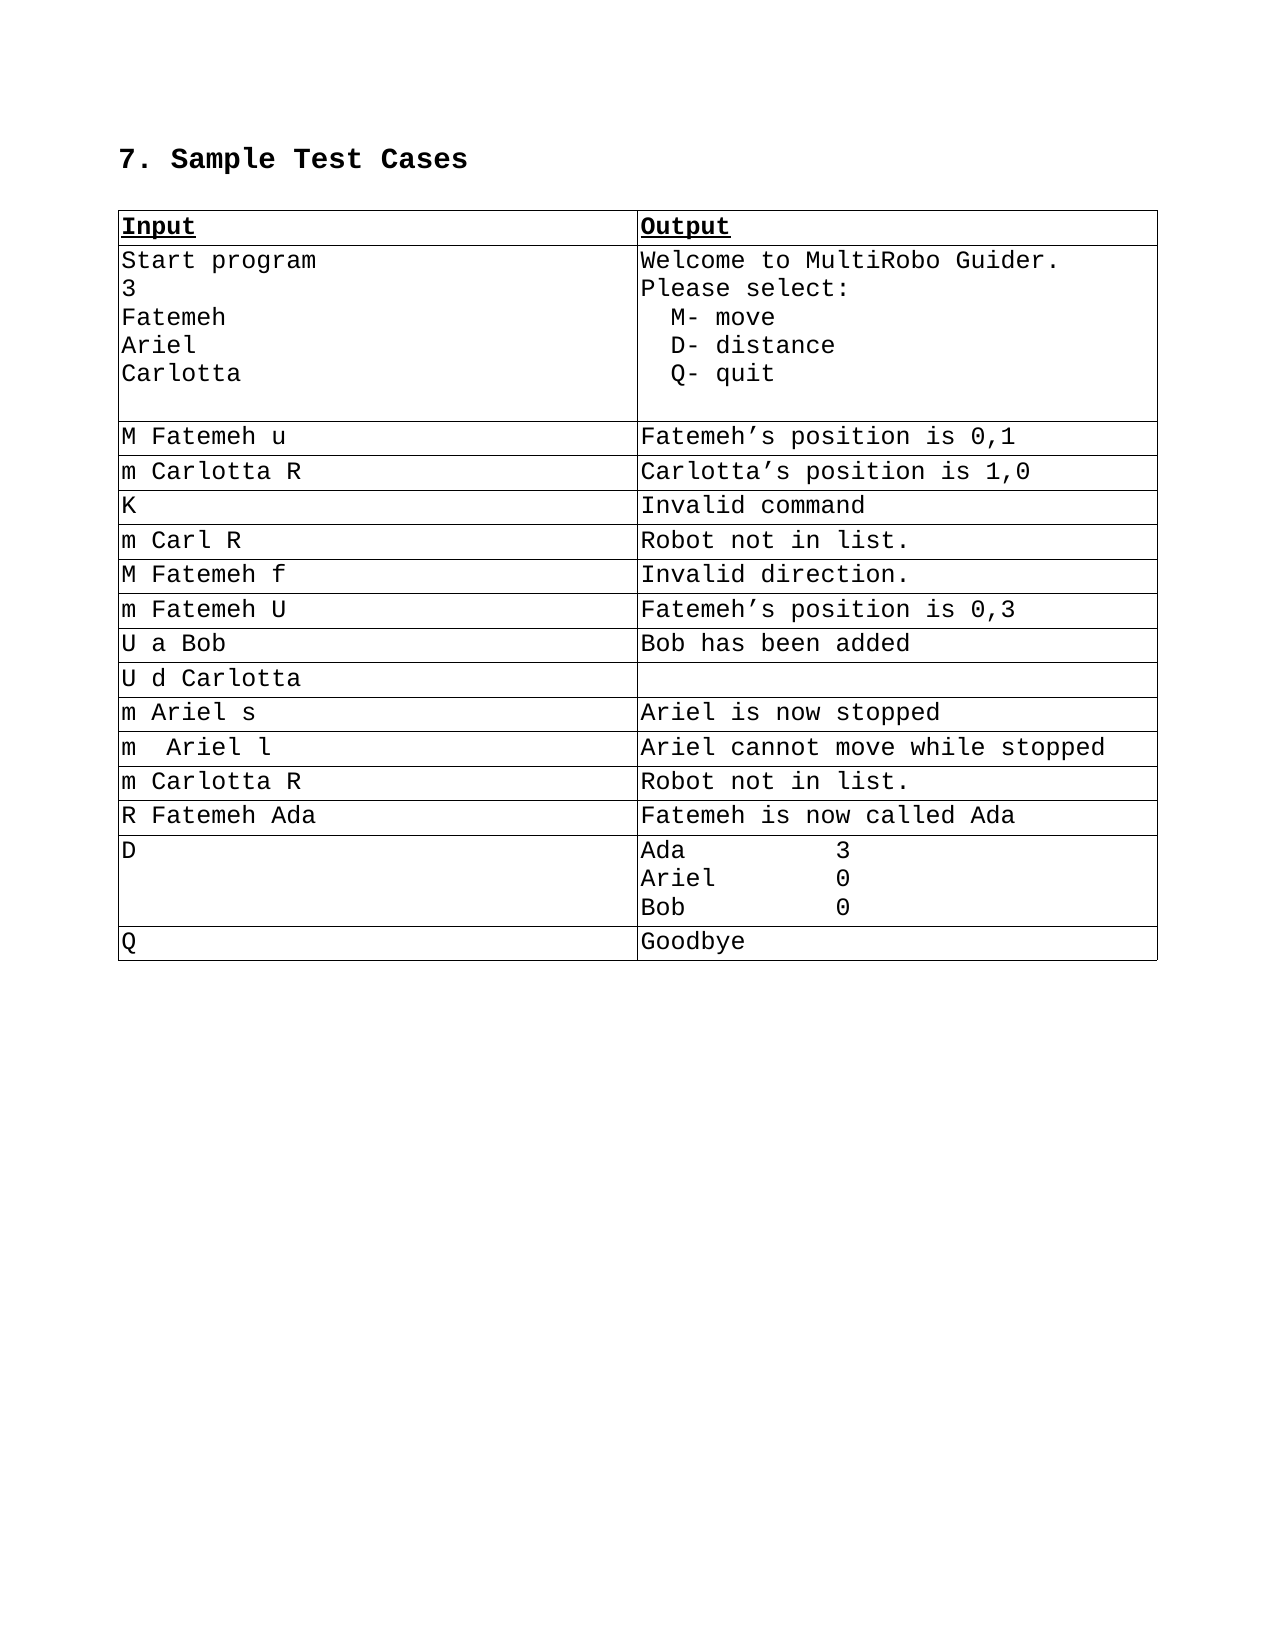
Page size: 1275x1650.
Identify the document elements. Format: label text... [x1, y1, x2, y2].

table_cell U d Carlotta [119, 663, 637, 697]
table_cell U a Bob [119, 629, 637, 662]
text 7. Sample Test Cases [118, 144, 1157, 177]
table_cell Fatemeh’s position is 0,3 [638, 594, 1157, 628]
table_cell Bob has been added [638, 629, 1157, 662]
table_cell m Ariel l [119, 732, 637, 766]
table_cell K [119, 491, 637, 524]
table_cell M Fatemeh f [119, 560, 637, 593]
table_cell m Fatemeh U [119, 594, 637, 628]
table_cell Start program 3 Fatemeh Ariel Carlotta [119, 246, 637, 421]
table_header Input [119, 211, 637, 244]
table_cell Fatemeh is now called Ada [638, 801, 1157, 834]
table_header Output [638, 211, 1157, 244]
table_cell m Carl R [119, 525, 637, 559]
table_cell Ada 3 Ariel 0 Bob 0 [638, 836, 1157, 926]
table_cell Fatemeh’s position is 0,1 [638, 422, 1157, 455]
table_cell Welcome to MultiRobo Guider. Please select: M- move D- distance Q- quit [638, 246, 1157, 421]
table_cell Ariel cannot move while stopped [638, 732, 1157, 766]
table_cell Invalid direction. [638, 560, 1157, 593]
table_cell Carlotta’s position is 1,0 [638, 456, 1157, 490]
table_cell M Fatemeh u [119, 422, 637, 455]
table_cell R Fatemeh Ada [119, 801, 637, 834]
table_cell m Carlotta R [119, 456, 637, 490]
table_cell Ariel is now stopped [638, 698, 1157, 731]
table_cell m Carlotta R [119, 767, 637, 800]
table_cell Q [119, 927, 637, 960]
table_cell Robot not in list. [638, 525, 1157, 559]
table_cell Invalid command [638, 491, 1157, 524]
table_cell D [119, 836, 637, 926]
table_cell Goodbye [638, 927, 1157, 960]
table_cell [638, 663, 1157, 697]
table_cell m Ariel s [119, 698, 637, 731]
table_cell Robot not in list. [638, 767, 1157, 800]
